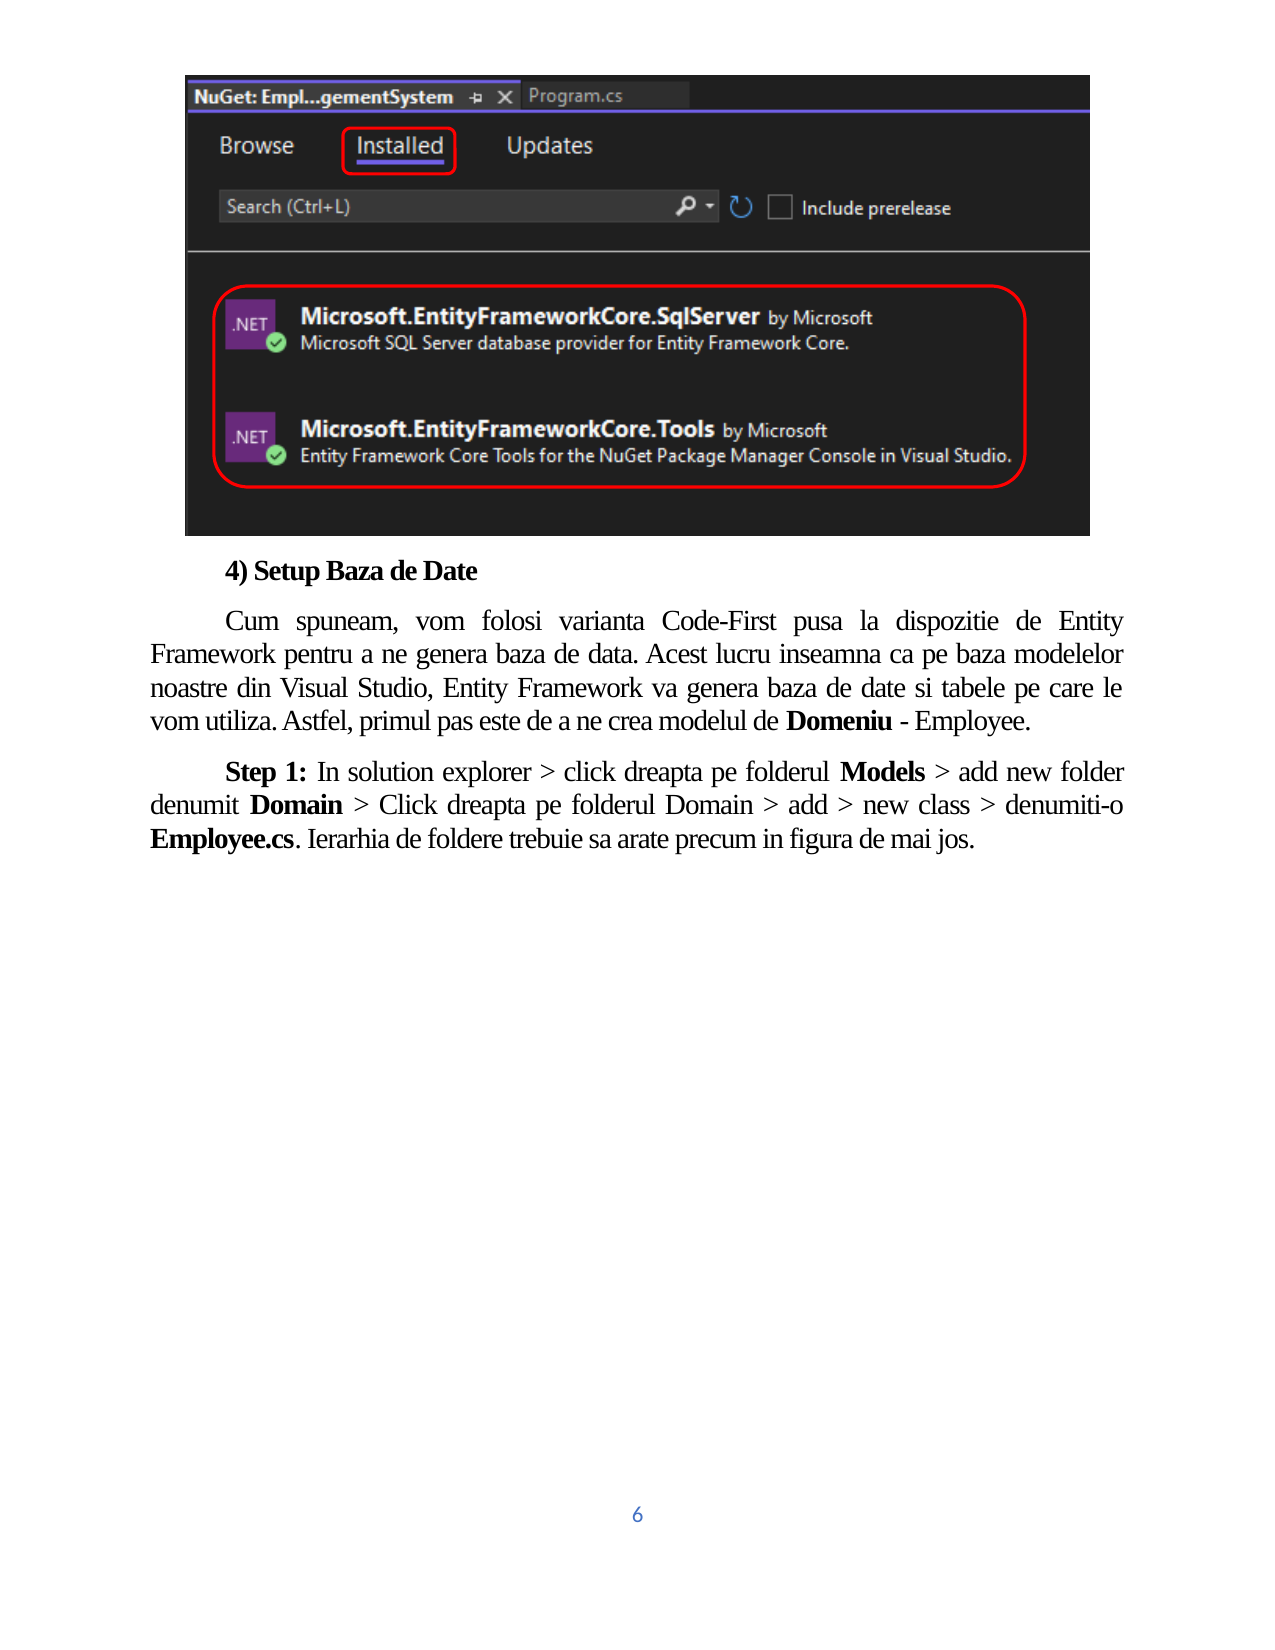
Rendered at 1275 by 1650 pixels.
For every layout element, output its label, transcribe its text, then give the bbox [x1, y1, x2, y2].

text Cum spuneam, vom folosi varianta Code-First pusa la dispozitie de Entity Framework pentru a ne genera baza de data. Acest lucru inseamna ca pe baza modelelor noastre din Visual Studio, Entity Framework va genera baza de date si tabele pe care le vom utiliza. Astfel, primul pas este de a ne crea modelul de Domeniu - Employee. [150, 603, 1125, 737]
text Step 1: In solution explorer > click dreapta pe folderul Models > add new folder denumit Domain > Click dreapta pe folderul Domain > add > new class > denumiti-o Employee.cs. Ierarhia de foldere trebuie sa arate precum in figura de mai jos. [150, 754, 1125, 854]
text 4) Setup Baza de Date [150, 553, 1125, 586]
